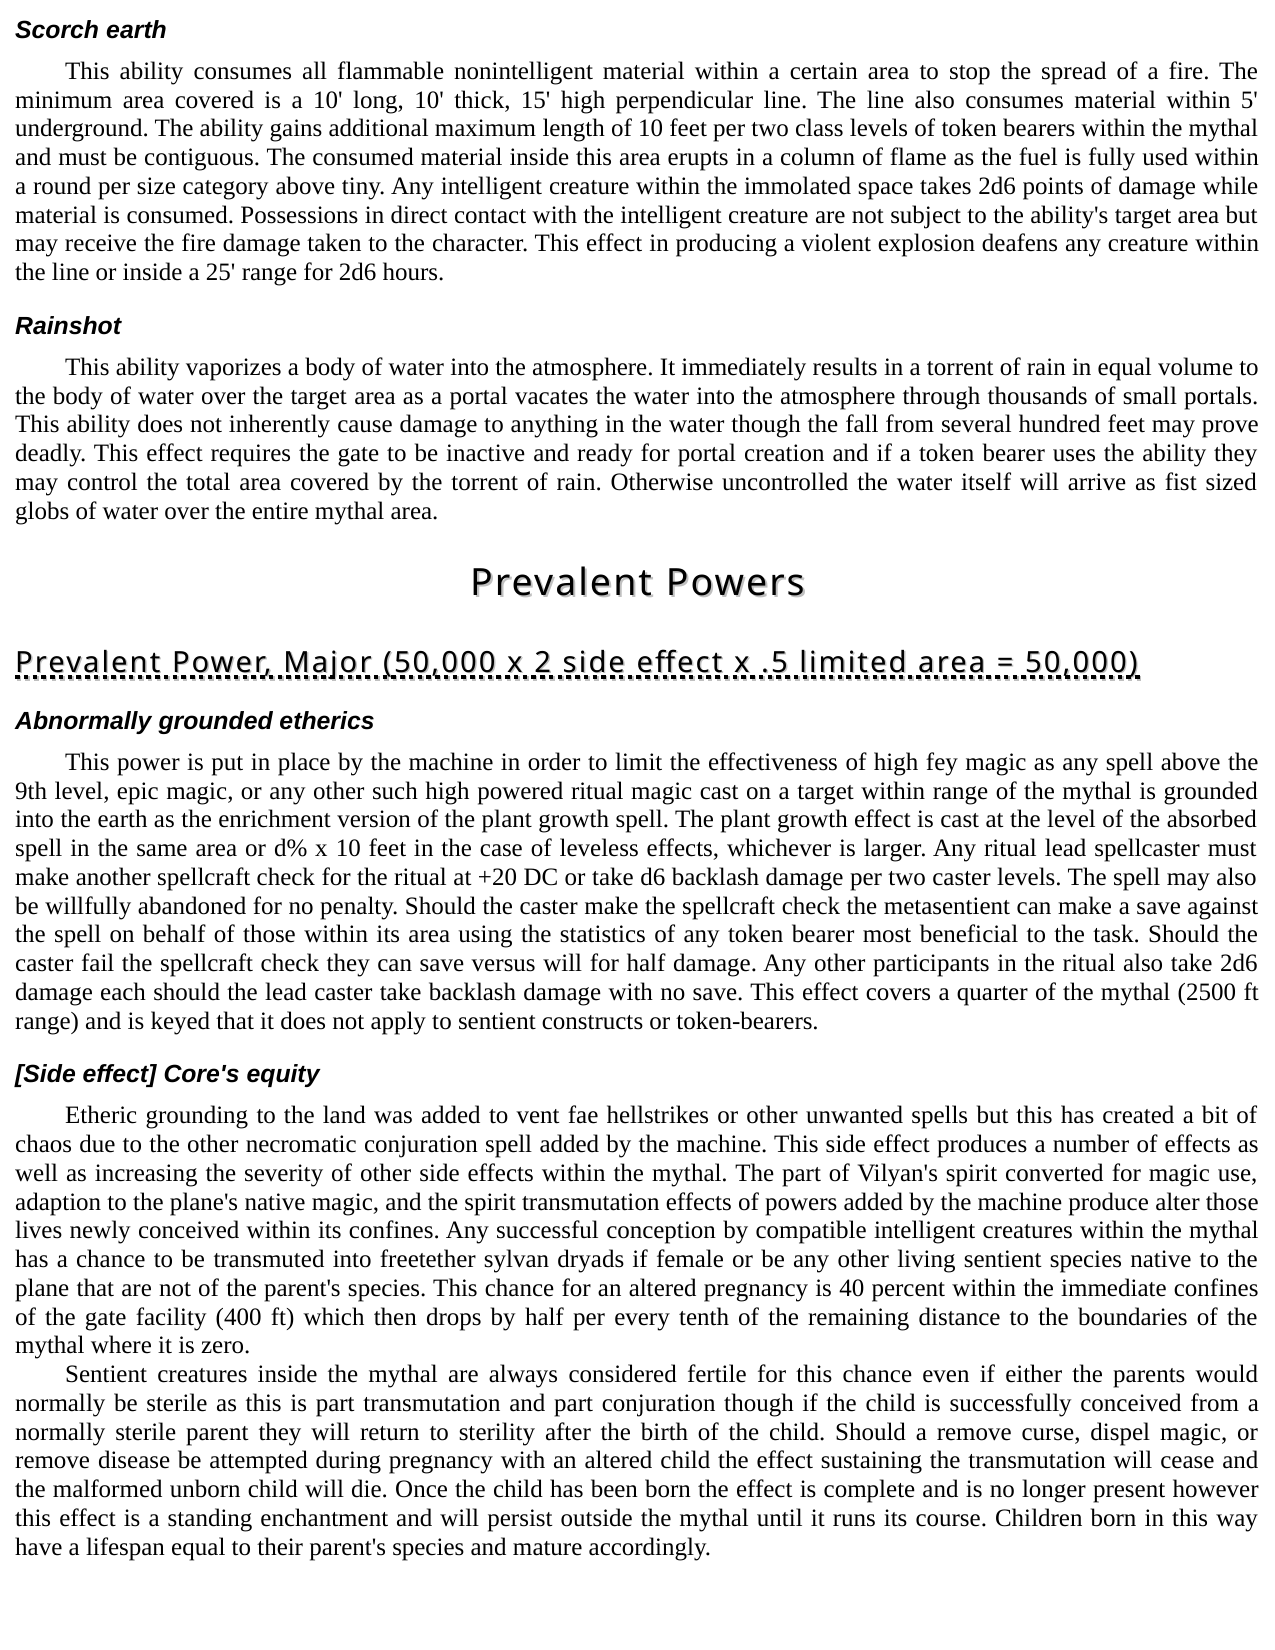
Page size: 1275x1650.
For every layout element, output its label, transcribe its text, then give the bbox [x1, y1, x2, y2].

subtitle Scorch earth [15, 15, 1260, 43]
subtitle Prevalent Powers [15, 552, 1260, 609]
subtitle [Side effect] Core's equity [15, 1059, 1260, 1088]
subtitle Abnormally grounded etherics [15, 706, 1260, 734]
text This ability consumes all flammable nonintelligent material within a certain area to stop the spread of a fire. The minimum area covered is a 10' long, 10' thick, 15' high perpendicular line. The line also consumes material within 5' underground. The ability gains additional maximum length of 10 feet per two class levels of token bearers within the mythal and must be contiguous. The consumed material inside this area erupts in a column of flame as the fuel is fully used within a round per size category above tiny. Any intelligent creature within the immolated space takes 2d6 points of damage while material is consumed. Possessions in direct contact with the intelligent creature are not subject to the ability's target area but may receive the fire damage taken to the character. This effect in producing a violent explosion deafens any creature within the line or inside a 25' range for 2d6 hours. [15, 56, 1260, 286]
text This ability vaporizes a body of water into the atmosphere. It immediately results in a torrent of rain in equal volume to the body of water over the target area as a portal vacates the water into the atmosphere through thousands of small portals. This ability does not inherently cause damage to anything in the water though the fall from several hundred feet may prove deadly. This effect requires the gate to be inactive and ready for portal creation and if a token bearer uses the ability they may control the total area covered by the torrent of rain. Otherwise uncontrolled the water itself will arrive as fist sized globs of water over the entire mythal area. [15, 352, 1260, 524]
subtitle Prevalent Power, Major (50,000 x 2 side effect x .5 limited area = 50,000) [15, 641, 1260, 681]
subtitle Rainshot [15, 311, 1260, 339]
text Etheric grounding to the land was added to vent fae hellstrikes or other unwanted spells but this has created a bit of chaos due to the other necromatic conjuration spell added by the machine. This side effect produces a number of effects as well as increasing the severity of other side effects within the mythal. The part of Vilyan's spirit converted for magic use, adaption to the plane's native magic, and the spirit transmutation effects of powers added by the machine produce alter those lives newly conceived within its confines. Any successful conception by compatible intelligent creatures within the mythal has a chance to be transmuted into freetether sylvan dryads if female or be any other living sentient species native to the plane that are not of the parent's species. This chance for an altered pregnancy is 40 percent within the immediate confines of the gate facility (400 ft) which then drops by half per every tenth of the remaining distance to the boundaries of the mythal where it is zero. [15, 1101, 1260, 1359]
text Sentient creatures inside the mythal are always considered fertile for this chance even if either the parents would normally be sterile as this is part transmutation and part conjuration though if the child is successfully conceived from a normally sterile parent they will return to sterility after the birth of the child. Should a remove curse, dispel magic, or remove disease be attempted during pregnancy with an altered child the effect sustaining the transmutation will cease and the malformed unborn child will die. Once the child has been born the effect is complete and is no longer present however this effect is a standing enchantment and will persist outside the mythal until it runs its course. Children born in this way have a lifespan equal to their parent's species and mature accordingly. [15, 1359, 1260, 1561]
text This power is put in place by the machine in order to limit the effectiveness of high fey magic as any spell above the 9th level, epic magic, or any other such high powered ritual magic cast on a target within range of the mythal is grounded into the earth as the enrichment version of the plant growth spell. The plant growth effect is cast at the level of the absorbed spell in the same area or d% x 10 feet in the case of leveless effects, whichever is larger. Any ritual lead spellcaster must make another spellcraft check for the ritual at +20 DC or take d6 backlash damage per two caster levels. The spell may also be willfully abandoned for no penalty. Should the caster make the spellcraft check the metasentient can make a save against the spell on behalf of those within its area using the statistics of any token bearer most beneficial to the task. Should the caster fail the spellcraft check they can save versus will for half damage. Any other participants in the ritual also take 2d6 damage each should the lead caster take backlash damage with no save. This effect covers a quarter of the mythal (2500 ft range) and is keyed that it does not apply to sentient constructs or token-bearers. [15, 747, 1260, 1034]
